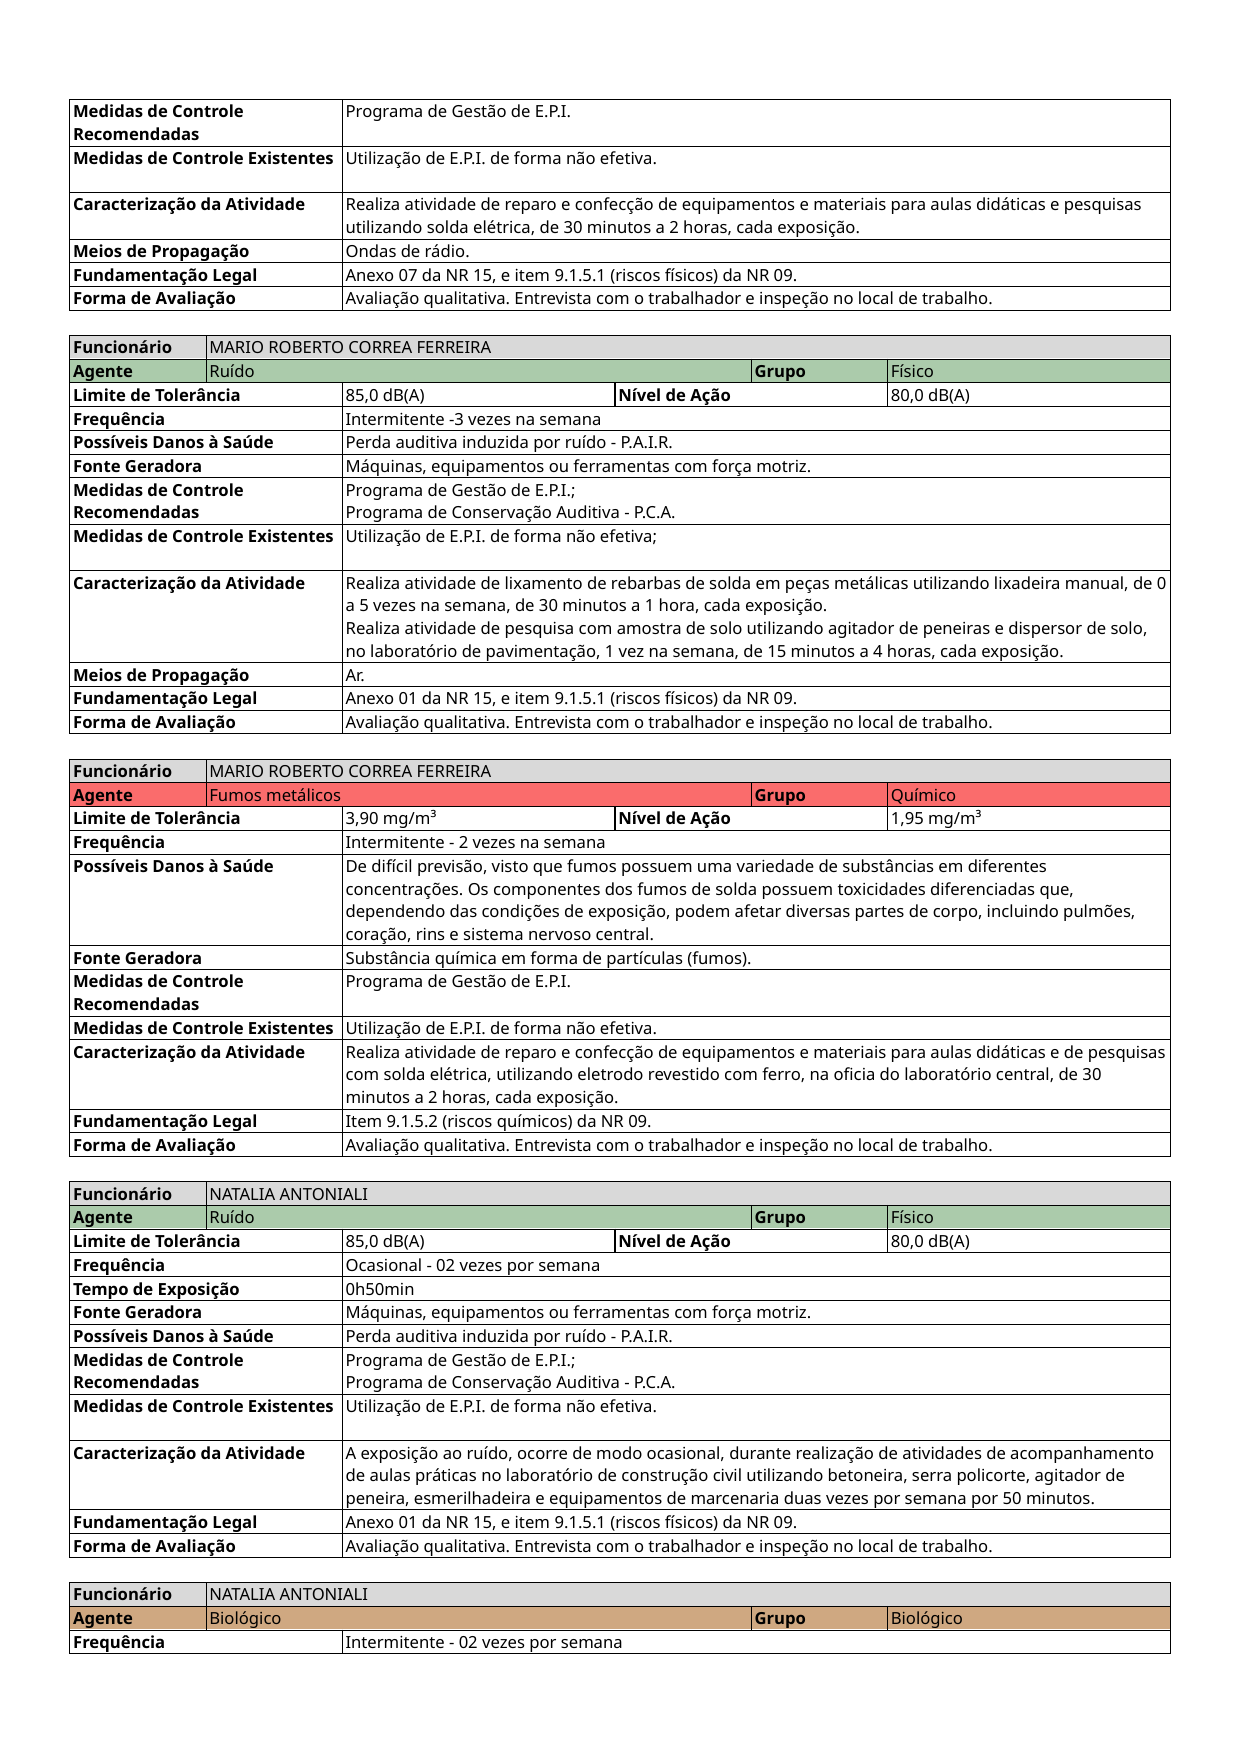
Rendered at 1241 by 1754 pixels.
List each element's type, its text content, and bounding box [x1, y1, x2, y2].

table_cell Medidas de Controle Existentes [70, 1395, 342, 1440]
table_cell Caracterização da Atividade [70, 1040, 342, 1108]
table_cell Medidas de Controle Recomendadas [70, 1348, 342, 1394]
table_cell Máquinas, equipamentos ou ferramentas com força motriz. [343, 1301, 1170, 1323]
table_header Funcionário [70, 1583, 206, 1606]
table_cell Realiza atividade de reparo e confecção de equipamentos e materiais para aulas didáticas e pesquisas utilizando solda elétrica, de 30 minutos a 2 horas, cada exposição. [343, 193, 1170, 238]
table_cell Físico [888, 360, 1170, 382]
table_cell Meios de Propagação [70, 663, 342, 686]
table_cell Nível de Ação [616, 1230, 887, 1252]
table_header MARIO ROBERTO CORREA FERREIRA [207, 336, 1170, 358]
table_cell Avaliação qualitativa. Entrevista com o trabalhador e inspeção no local de trabalho. [343, 711, 1170, 733]
table_cell Frequência [70, 831, 342, 853]
table_cell Programa de Gestão de E.P.I.; Programa de Conservação Auditiva - P.C.A. [343, 478, 1170, 524]
table_cell Meios de Propagação [70, 240, 342, 262]
table_cell 80,0 dB(A) [888, 1230, 1170, 1252]
table_cell Limite de Tolerância [70, 383, 342, 406]
table_cell Grupo [752, 360, 887, 382]
table_cell Tempo de Exposição [70, 1277, 342, 1300]
table_cell Programa de Gestão de E.P.I. [343, 100, 1170, 146]
table_cell Medidas de Controle Existentes [70, 1017, 342, 1039]
table_cell Ondas de rádio. [343, 240, 1170, 262]
table_cell Intermitente - 02 vezes por semana [343, 1631, 1170, 1653]
table_cell Item 9.1.5.2 (riscos químicos) da NR 09. [343, 1110, 1170, 1132]
table_cell Realiza atividade de reparo e confecção de equipamentos e materiais para aulas didáticas e de pesquisas com solda elétrica, utilizando eletrodo revestido com ferro, na oficia do laboratório central, de 30 minutos a 2 horas, cada exposição. [343, 1040, 1170, 1108]
table_header Funcionário [70, 336, 206, 358]
table_cell Limite de Tolerância [70, 1230, 342, 1252]
table_cell Medidas de Controle Existentes [70, 525, 342, 570]
table_cell Agente [70, 783, 206, 806]
table_cell Ruído [207, 1206, 751, 1228]
table_cell Caracterização da Atividade [70, 571, 342, 662]
table_cell Nível de Ação [616, 383, 887, 406]
table_cell 0h50min [343, 1277, 1170, 1300]
table_cell Intermitente - 2 vezes na semana [343, 831, 1170, 853]
table_header Funcionário [70, 1182, 206, 1205]
table_cell Anexo 01 da NR 15, e item 9.1.5.1 (riscos físicos) da NR 09. [343, 687, 1170, 709]
table_cell Frequência [70, 1253, 342, 1276]
table_cell Grupo [752, 783, 887, 806]
table_cell Possíveis Danos à Saúde [70, 431, 342, 453]
table_cell Medidas de Controle Recomendadas [70, 970, 342, 1016]
table_cell Fundamentação Legal [70, 263, 342, 286]
table_cell Anexo 07 da NR 15, e item 9.1.5.1 (riscos físicos) da NR 09. [343, 263, 1170, 286]
table_cell Avaliação qualitativa. Entrevista com o trabalhador e inspeção no local de trabalho. [343, 287, 1170, 310]
table_cell Químico [888, 783, 1170, 806]
table_cell Avaliação qualitativa. Entrevista com o trabalhador e inspeção no local de trabalho. [343, 1534, 1170, 1557]
table_cell Avaliação qualitativa. Entrevista com o trabalhador e inspeção no local de trabalho. [343, 1133, 1170, 1156]
table_header Funcionário [70, 760, 206, 782]
table_cell Caracterização da Atividade [70, 193, 342, 238]
table_cell De difícil previsão, visto que fumos possuem uma variedade de substâncias em diferentes concentrações. Os componentes dos fumos de solda possuem toxicidades diferenciadas que, dependendo das condições de exposição, podem afetar diversas partes de corpo, incluindo pulmões, coração, rins e sistema nervoso central. [343, 855, 1170, 945]
table_cell Biológico [888, 1607, 1170, 1629]
table_cell Fundamentação Legal [70, 1110, 342, 1132]
table_cell Forma de Avaliação [70, 1534, 342, 1557]
table_cell 3,90 mg/m³ [343, 807, 614, 830]
table_cell Medidas de Controle Existentes [70, 147, 342, 192]
table_cell Biológico [207, 1607, 751, 1629]
table_cell Frequência [70, 1631, 342, 1653]
table_cell Limite de Tolerância [70, 807, 342, 830]
table_cell 85,0 dB(A) [343, 383, 614, 406]
table_cell Agente [70, 360, 206, 382]
table_cell Fundamentação Legal [70, 687, 342, 709]
table_cell Programa de Gestão de E.P.I. [343, 970, 1170, 1016]
table_cell Frequência [70, 407, 342, 430]
table_cell Máquinas, equipamentos ou ferramentas com força motriz. [343, 455, 1170, 477]
table_cell Anexo 01 da NR 15, e item 9.1.5.1 (riscos físicos) da NR 09. [343, 1510, 1170, 1533]
table_cell Utilização de E.P.I. de forma não efetiva. [343, 147, 1170, 192]
table_cell Forma de Avaliação [70, 711, 342, 733]
table_cell Forma de Avaliação [70, 287, 342, 310]
table_cell Utilização de E.P.I. de forma não efetiva; [343, 525, 1170, 570]
table_cell Substância química em forma de partículas (fumos). [343, 946, 1170, 969]
table_cell Fumos metálicos [207, 783, 751, 806]
table_cell Medidas de Controle Recomendadas [70, 100, 342, 146]
table_cell Fonte Geradora [70, 1301, 342, 1323]
table_cell Fundamentação Legal [70, 1510, 342, 1533]
table_cell Grupo [752, 1206, 887, 1228]
table_cell Ruído [207, 360, 751, 382]
table_cell Agente [70, 1607, 206, 1629]
table_cell Agente [70, 1206, 206, 1228]
table_cell Caracterização da Atividade [70, 1441, 342, 1509]
table_header MARIO ROBERTO CORREA FERREIRA [207, 760, 1170, 782]
table_cell Perda auditiva induzida por ruído - P.A.I.R. [343, 431, 1170, 453]
table_cell Programa de Gestão de E.P.I.; Programa de Conservação Auditiva - P.C.A. [343, 1348, 1170, 1394]
table_cell Medidas de Controle Recomendadas [70, 478, 342, 524]
table_cell Ocasional - 02 vezes por semana [343, 1253, 1170, 1276]
table_header NATALIA ANTONIALI [207, 1182, 1170, 1205]
table_cell Utilização de E.P.I. de forma não efetiva. [343, 1017, 1170, 1039]
table_cell Nível de Ação [616, 807, 887, 830]
table_header NATALIA ANTONIALI [207, 1583, 1170, 1606]
table_cell Intermitente -3 vezes na semana [343, 407, 1170, 430]
table_cell Grupo [752, 1607, 887, 1629]
table_cell 1,95 mg/m³ [888, 807, 1170, 830]
table_cell 85,0 dB(A) [343, 1230, 614, 1252]
table_cell Físico [888, 1206, 1170, 1228]
table_cell Ar. [343, 663, 1170, 686]
table_cell Fonte Geradora [70, 455, 342, 477]
table_cell Possíveis Danos à Saúde [70, 1325, 342, 1347]
table_cell Possíveis Danos à Saúde [70, 855, 342, 945]
table_cell Forma de Avaliação [70, 1133, 342, 1156]
table_cell 80,0 dB(A) [888, 383, 1170, 406]
table_cell Realiza atividade de lixamento de rebarbas de solda em peças metálicas utilizando lixadeira manual, de 0 a 5 vezes na semana, de 30 minutos a 1 hora, cada exposição. Realiza atividade de pesquisa com amostra de solo utilizando agitador de peneiras e dispersor de solo, no laboratório de pavimentação, 1 vez na semana, de 15 minutos a 4 horas, cada exposição. [343, 571, 1170, 662]
table_cell Perda auditiva induzida por ruído - P.A.I.R. [343, 1325, 1170, 1347]
table_cell Fonte Geradora [70, 946, 342, 969]
table_cell A exposição ao ruído, ocorre de modo ocasional, durante realização de atividades de acompanhamento de aulas práticas no laboratório de construção civil utilizando betoneira, serra policorte, agitador de peneira, esmerilhadeira e equipamentos de marcenaria duas vezes por semana por 50 minutos. [343, 1441, 1170, 1509]
table_cell Utilização de E.P.I. de forma não efetiva. [343, 1395, 1170, 1440]
